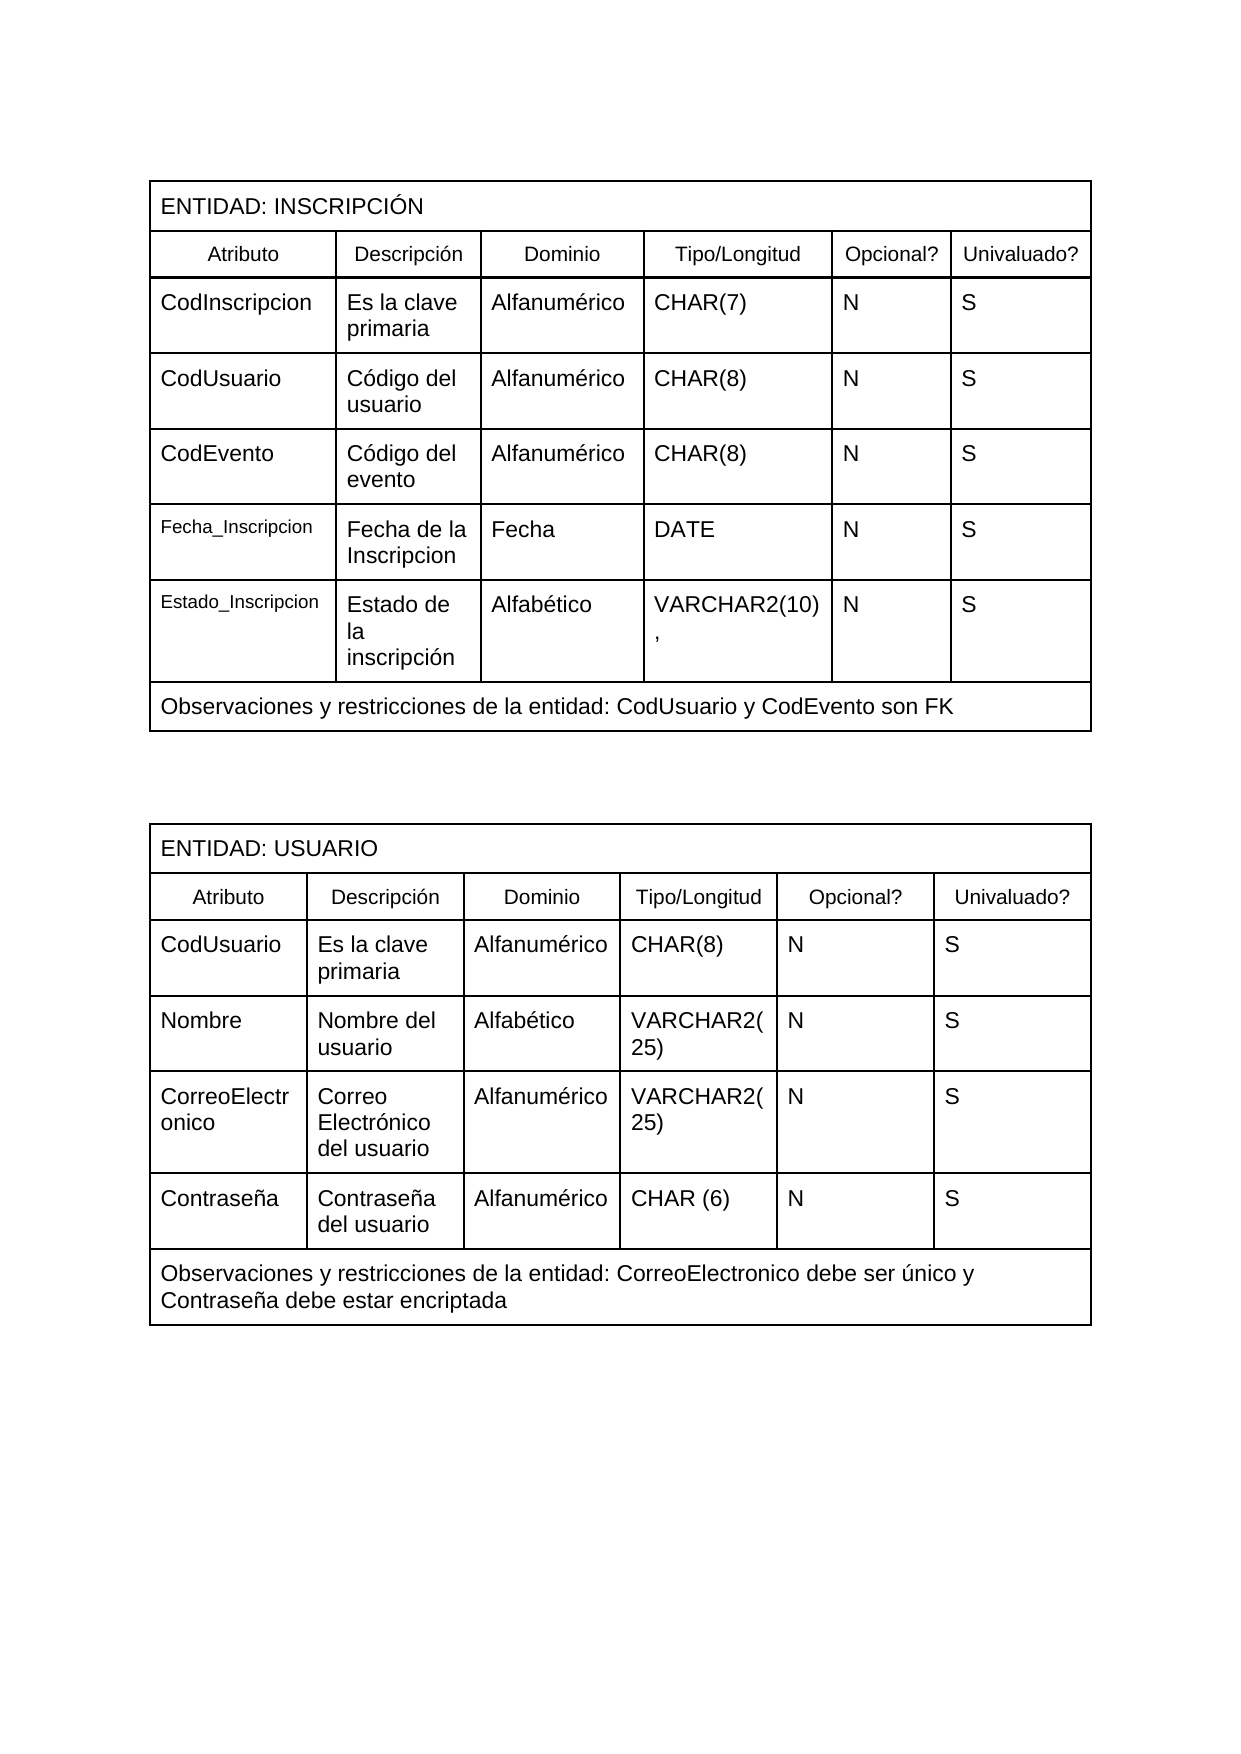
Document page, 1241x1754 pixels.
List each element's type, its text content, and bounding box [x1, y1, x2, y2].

table_cell Alfanumérico [482, 430, 643, 503]
table_cell Atributo [151, 874, 306, 919]
table_cell CHAR(8) [645, 430, 831, 503]
table_cell Alfanumérico [482, 354, 643, 428]
table_cell CodEvento [151, 430, 335, 503]
table_cell Estado_Inscripcion [151, 581, 335, 681]
table_cell S [952, 430, 1090, 503]
table_cell Tipo/Longitud [621, 874, 776, 919]
table_cell Alfanumérico [482, 279, 643, 352]
table_cell CHAR (6) [621, 1174, 776, 1248]
table_cell Nombre [151, 997, 306, 1070]
table_cell CodUsuario [151, 354, 335, 428]
table_cell Correo Electrónico del usuario [308, 1072, 463, 1172]
table_cell Observaciones y restricciones de la entidad: CorreoElectronico debe ser único y Contraseña debe estar encriptada [151, 1250, 1090, 1323]
table_cell CodInscripcion [151, 279, 335, 352]
table_cell N [778, 921, 933, 994]
table_cell DATE [645, 505, 831, 579]
table_cell Código del usuario [337, 354, 480, 428]
table_cell N [833, 430, 950, 503]
table_cell Descripción [337, 232, 480, 276]
table_cell VARCHAR2(25) [621, 1072, 776, 1172]
table_header ENTIDAD: USUARIO [151, 825, 1090, 872]
table_cell S [952, 279, 1090, 352]
table_cell CorreoElectronico [151, 1072, 306, 1172]
table_cell Nombre del usuario [308, 997, 463, 1070]
table_header ENTIDAD: INSCRIPCIÓN [151, 182, 1090, 229]
table_cell S [952, 354, 1090, 428]
table_cell Alfanumérico [465, 1072, 619, 1172]
table_cell S [935, 921, 1090, 994]
table_cell N [833, 505, 950, 579]
table_cell S [935, 1072, 1090, 1172]
table_cell Univaluado? [935, 874, 1090, 919]
table_cell Univaluado? [952, 232, 1090, 276]
table_cell S [952, 505, 1090, 579]
table_cell Contraseña [151, 1174, 306, 1248]
table_cell Opcional? [778, 874, 933, 919]
table_cell Código del evento [337, 430, 480, 503]
table_cell Es la clave primaria [337, 279, 480, 352]
table_cell S [952, 581, 1090, 681]
table_cell Atributo [151, 232, 335, 276]
table_cell CHAR(8) [621, 921, 776, 994]
table_cell Es la clave primaria [308, 921, 463, 994]
table_cell Dominio [465, 874, 619, 919]
table_cell N [778, 1072, 933, 1172]
table_cell VARCHAR2(10), [645, 581, 831, 681]
table_cell Descripción [308, 874, 463, 919]
table_cell Fecha [482, 505, 643, 579]
table_cell Alfanumérico [465, 1174, 619, 1248]
table_cell N [833, 581, 950, 681]
table_cell N [778, 997, 933, 1070]
table_cell N [833, 279, 950, 352]
table_cell Contraseña del usuario [308, 1174, 463, 1248]
table_cell Tipo/Longitud [645, 232, 831, 276]
table_cell S [935, 997, 1090, 1070]
table_cell N [778, 1174, 933, 1248]
table_cell Alfabético [465, 997, 619, 1070]
table_cell Alfanumérico [465, 921, 619, 994]
table_cell Dominio [482, 232, 643, 276]
table_cell Opcional? [833, 232, 950, 276]
table_cell Fecha_Inscripcion [151, 505, 335, 579]
table_cell Observaciones y restricciones de la entidad: CodUsuario y CodEvento son FK [151, 683, 1090, 730]
table_cell S [935, 1174, 1090, 1248]
table_cell CHAR(8) [645, 354, 831, 428]
table_cell Estado de la inscripción [337, 581, 480, 681]
table_cell N [833, 354, 950, 428]
table_cell CHAR(7) [645, 279, 831, 352]
table_cell Fecha de la Inscripcion [337, 505, 480, 579]
table_cell Alfabético [482, 581, 643, 681]
table_cell CodUsuario [151, 921, 306, 994]
table_cell VARCHAR2(25) [621, 997, 776, 1070]
